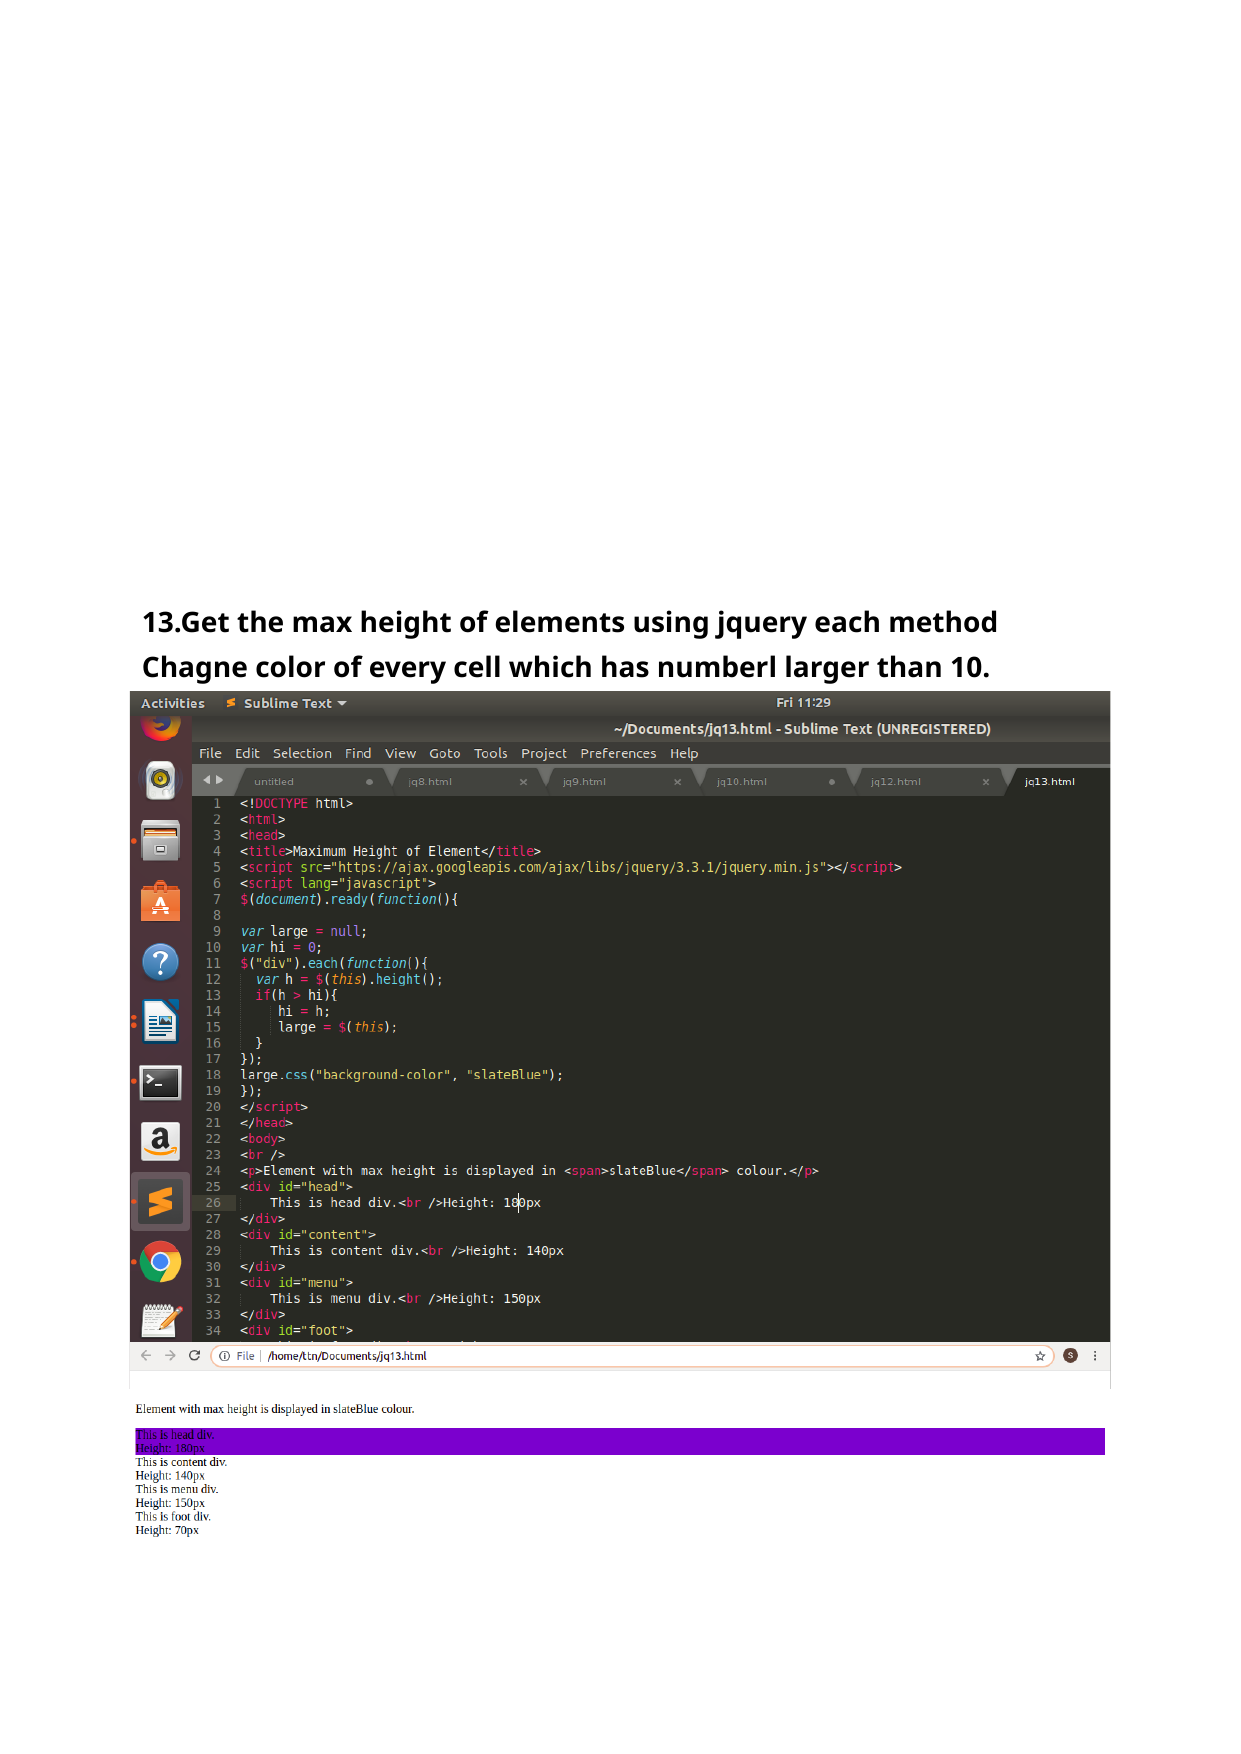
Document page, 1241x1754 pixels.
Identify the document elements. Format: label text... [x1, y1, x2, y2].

text 13.Get the max height of elements using jquery each method [142, 603, 1122, 641]
text Chagne color of every cell which has numberl larger than 10. [142, 647, 1122, 685]
picture [129, 691, 1111, 1549]
